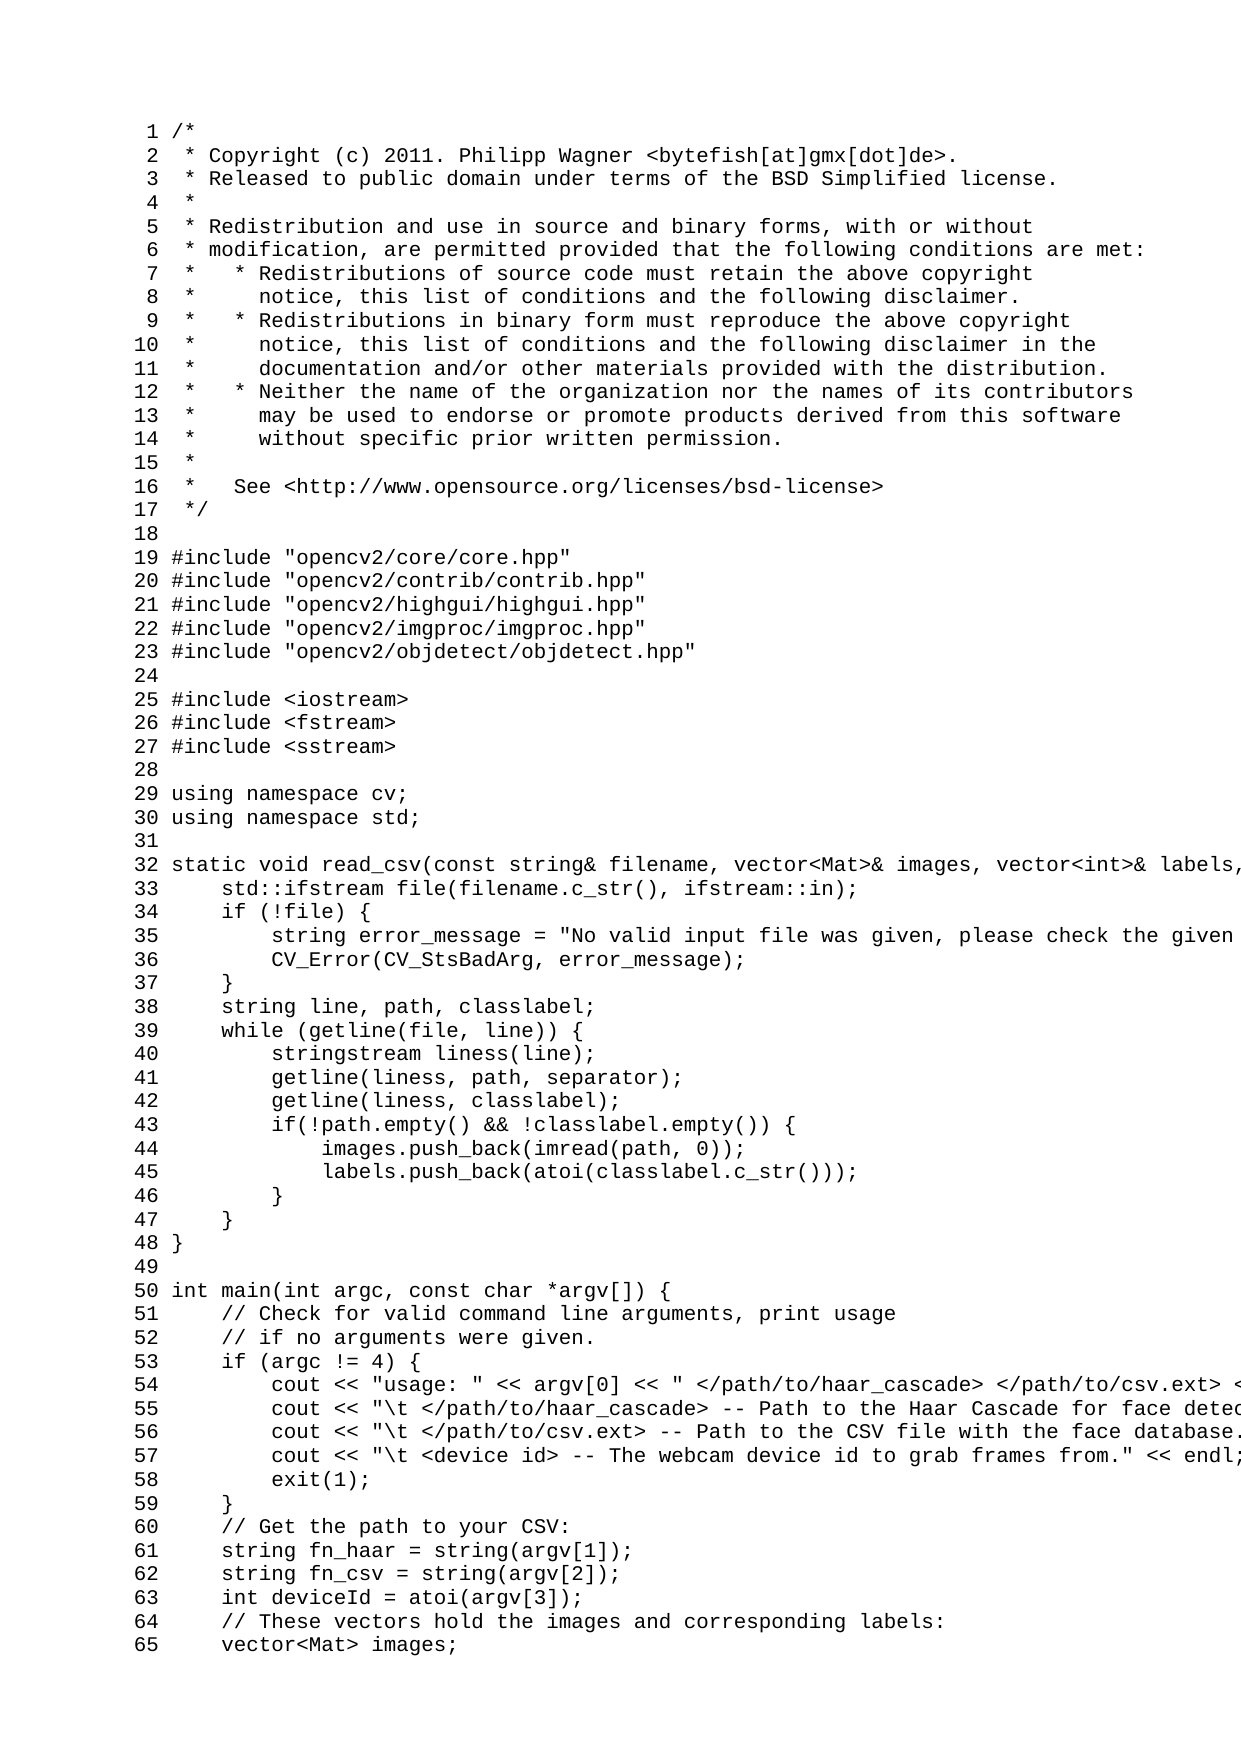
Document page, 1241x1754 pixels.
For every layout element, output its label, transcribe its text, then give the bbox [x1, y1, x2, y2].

table_header /* * Copyright (c) 2011. Philipp Wagner <bytefish[at]gmx[dot]de>. * Released to public domain under terms of the BSD Simplified license. * * Redistribution and use in source and binary forms, with or without * modification, are permitted provided that the following conditions are met: * * Redistributions of source code must retain the above copyright * notice, this list of conditions and the following disclaimer. * * Redistributions in binary form must reproduce the above copyright * notice, this list of conditions and the following disclaimer in the * documentation and/or other materials provided with the distribution. * * Neither the name of the organization nor the names of its contributors * may be used to endorse or promote products derived from this software * without specific prior written permission. * * See <http://www.opensource.org/licenses/bsd-license> */ #include "opencv2/core/core.hpp" #include "opencv2/contrib/contrib.hpp" #include "opencv2/highgui/highgui.hpp" #include "opencv2/imgproc/imgproc.hpp" #include "opencv2/objdetect/objdetect.hpp" #include <iostream> #include <fstream> #include <sstream> using namespace cv; using namespace std; static void read_csv(const string& filename, vector<Mat>& images, vector<int>& labels, char separator = ';') { std::ifstream file(filename.c_str(), ifstream::in); if (!file) { string error_message = "No valid input file was given, please check the given filename."; CV_Error(CV_StsBadArg, error_message); } string line, path, classlabel; while (getline(file, line)) { stringstream liness(line); getline(liness, path, separator); getline(liness, classlabel); if(!path.empty() && !classlabel.empty()) { images.push_back(imread(path, 0)); labels.push_back(atoi(classlabel.c_str())); } } } int main(int argc, const char *argv[]) { // Check for valid command line arguments, print usage // if no arguments were given. if (argc != 4) { cout << "usage: " << argv[0] << " </path/to/haar_cascade> </path/to/csv.ext> </path/to/device id>" << endl; cout << "\t </path/to/haar_cascade> -- Path to the Haar Cascade for face detection." << endl; cout << "\t </path/to/csv.ext> -- Path to the CSV file with the face database." << endl; cout << "\t <device id> -- The webcam device id to grab frames from." << endl; exit(1); } // Get the path to your CSV: string fn_haar = string(argv[1]); string fn_csv = string(argv[2]); int deviceId = atoi(argv[3]); // These vectors hold the images and corresponding labels: vector<Mat> images; vector<int> labels; // Read in the data (fails if no valid input filename is given, but you'll get an error message): try { read_csv(fn_csv, images, labels); } catch (cv::Exception& e) { cerr << "Error opening file \"" << fn_csv << "\". Reason: " << e.msg << endl; // nothing more we can do exit(1); } // Get the height from the first image. We'll need this // later in code to reshape the images to their original // size AND we need to reshape incoming faces to this size: int im_width = images[0].cols; int im_height = images[0].rows; // Create a FaceRecognizer and train it on the given images: Ptr<FaceRecognizer> model = createFisherFaceRecognizer(); model->train(images, labels); // That's it for learning the Face Recognition model. You now // need to create the classifier for the task of Face Detection. // We are going to use the haar cascade you have specified in the // command line arguments: // CascadeClassifier haar_cascade; haar_cascade.load(fn_haar); // Get a handle to the Video device: VideoCapture cap(deviceId); // Check if we can use this device at all: if(!cap.isOpened()) { cerr << "Capture Device ID " << deviceId << "cannot be opened." << endl; return -1; } // Holds the current frame from the Video device: Mat frame; for(;;) { cap >> frame; // Clone the current frame: Mat original = frame.clone(); // Convert the current frame to grayscale: Mat gray; cvtColor(original, gray, CV_BGR2GRAY); // Find the faces in the frame: vector< Rect_<int> > faces; haar_cascade.detectMultiScale(gray, faces); // At this point you have the position of the faces in // faces. Now we'll get the faces, make a prediction and // annotate it in the video. Cool or what? for(int i = 0; i < faces.size(); i++) { // Process face by face: Rect face_i = faces[i]; // Crop the face from the image. So simple with OpenCV C++: Mat face = gray(face_i); // Resizing the face is necessary for Eigenfaces and Fisherfaces. You can easily // verify this, by reading through the face recognition tutorial coming with OpenCV. // Resizing IS NOT NEEDED for Local Binary Patterns Histograms, so preparing the // input data really depends on the algorithm used. // // I strongly encourage you to play around with the algorithms. See which work best // in your scenario, LBPH should always be a contender for robust face recognition. // // Since I am showing the Fisherfaces algorithm here, I also show how to resize the // face you have just found: Mat face_resized; cv::resize(face, face_resized, Size(im_width, im_height), 1.0, 1.0, INTER_CUBIC); // Now perform the prediction, see how easy that is: int prediction = model->predict(face_resized); // And finally write all we've found out to the original image! // First of all draw a green rectangle around the detected face: rectangle(original, face_i, CV_RGB(0, 255,0), 1); // Create the text we will annotate the box with: string box_text = format("Prediction = %d", prediction); // Calculate the position for annotated text (make sure we don't // put illegal values in there): int pos_x = std::max(face_i.tl().x - 10, 0); int pos_y = std::max(face_i.tl().y - 10, 0); // And now put it into the image: putText(original, box_text, Point(pos_x, pos_y), FONT_HERSHEY_PLAIN, 1.0, CV_RGB(0,255,0), 2.0); } // Show the result: imshow("face_recognizer", original); // And display it: char key = (char) waitKey(20); // Exit this loop on escape: if(key == 27) break; } return 0; } [168, 118, 1240, 1636]
table_header 1 2 3 4 5 6 7 8 9 10 11 12 13 14 15 16 17 18 19 20 21 22 23 24 25 26 27 28 29 30 31 32 33 34 35 36 37 38 39 40 41 42 43 44 45 46 47 48 49 50 51 52 53 54 55 56 57 58 59 60 61 62 63 64 65 66 67 68 69 70 71 72 73 74 75 76 77 78 79 80 81 82 83 84 85 86 87 88 89 90 91 92 93 94 95 96 97 98 99 100 101 102 103 104 105 106 107 108 109 110 111 112 113 114 115 116 117 118 119 120 121 122 123 124 125 126 127 128 129 130 131 132 133 134 135 136 137 138 139 140 141 142 143 144 145 146 147 148 149 150 151 152 [118, 118, 168, 1636]
